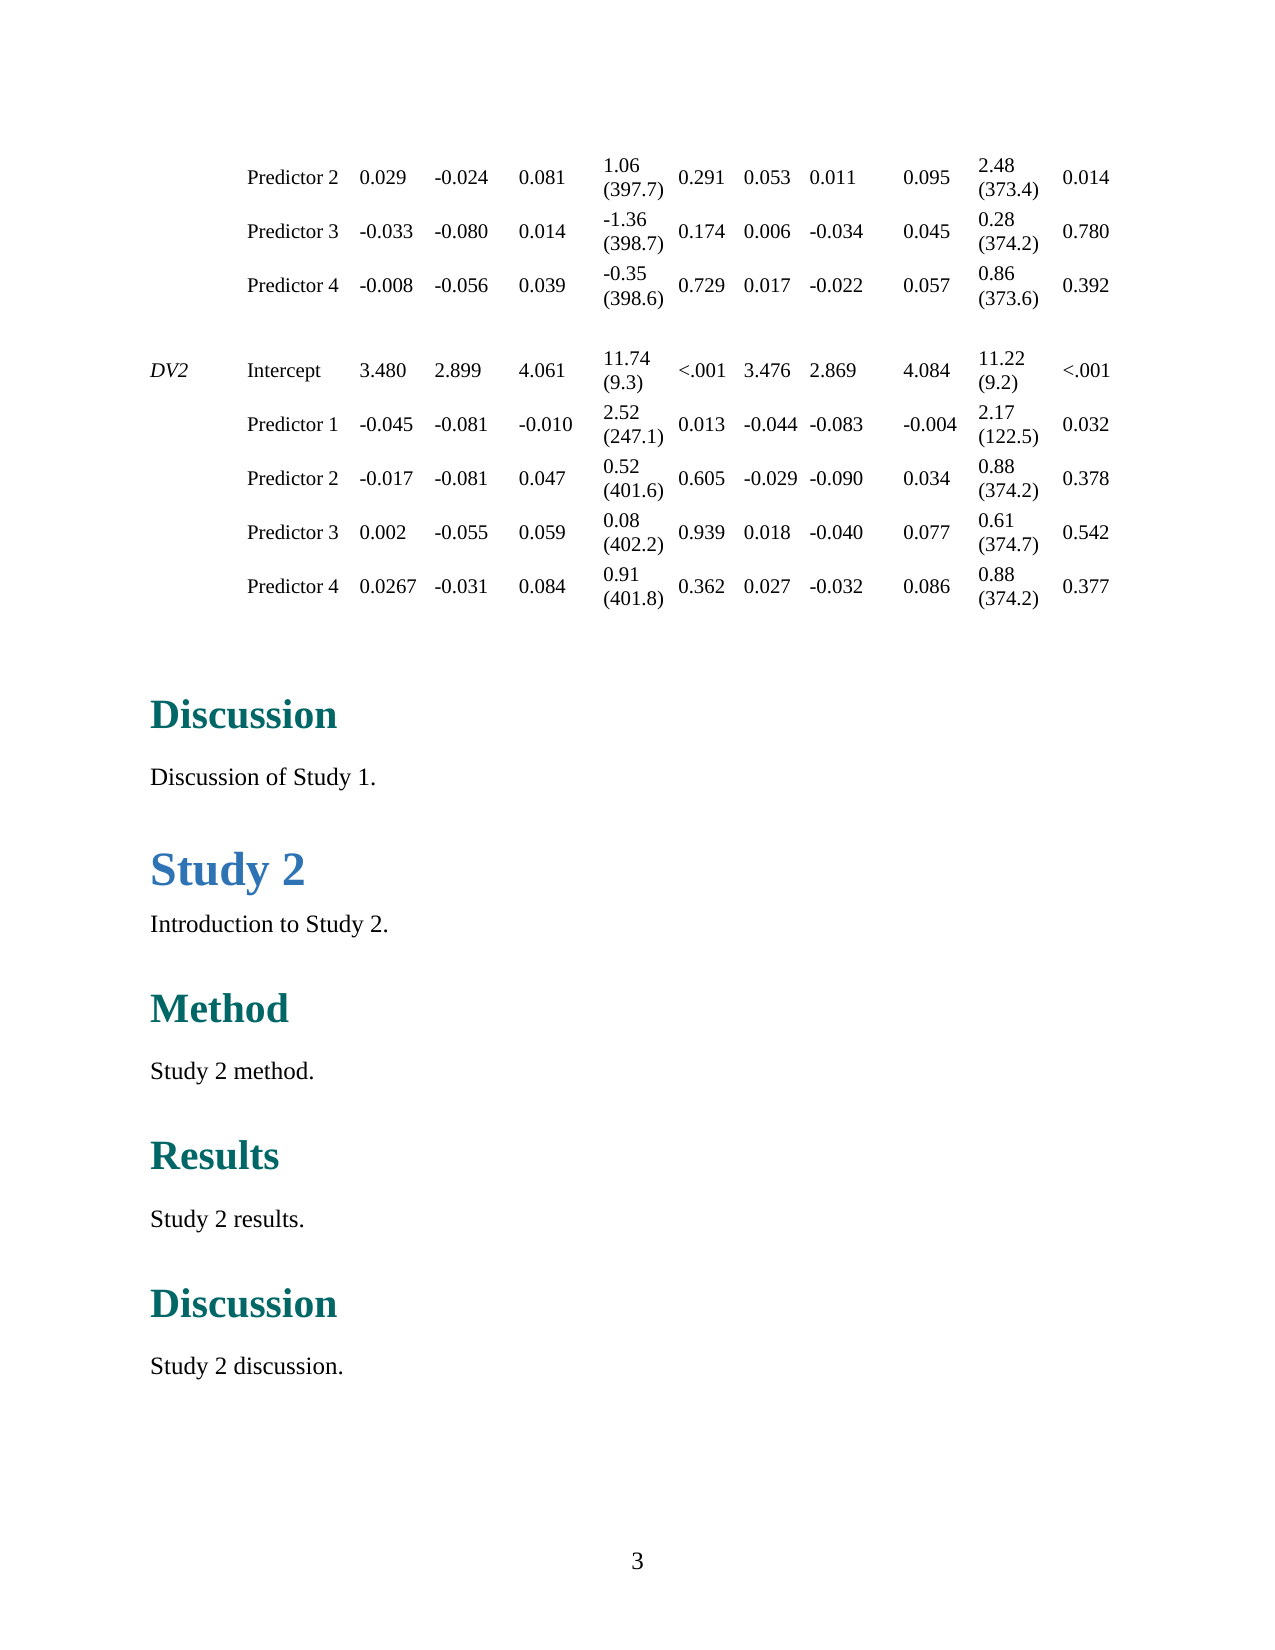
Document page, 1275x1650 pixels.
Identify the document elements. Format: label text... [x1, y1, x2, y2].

table_cell DV2 [147, 343, 244, 397]
table_cell [806, 614, 900, 643]
table_cell [356, 614, 431, 643]
table_cell [600, 614, 675, 643]
text Study 2 method. [150, 1056, 1125, 1085]
table_cell 2.48 (373.4) [975, 150, 1059, 204]
table_cell [900, 614, 975, 643]
table_cell -0.055 [431, 505, 516, 559]
table_cell -0.083 [806, 397, 900, 451]
table_cell 2.899 [431, 343, 516, 397]
table_cell -0.008 [356, 258, 431, 312]
table_cell [431, 313, 516, 343]
table_cell 4.084 [900, 343, 975, 397]
table_cell 11.74 (9.3) [600, 343, 675, 397]
table_cell -0.017 [356, 451, 431, 505]
table_cell -0.034 [806, 204, 900, 258]
table_cell 0.61 (374.7) [975, 505, 1059, 559]
table_cell 0.045 [900, 204, 975, 258]
table_cell [1059, 614, 1125, 643]
table_cell 0.095 [900, 150, 975, 204]
table_cell -0.022 [806, 258, 900, 312]
table_cell [516, 313, 600, 343]
table_cell 0.006 [741, 204, 806, 258]
table_cell 0.017 [741, 258, 806, 312]
table_cell -0.056 [431, 258, 516, 312]
table_cell 0.084 [516, 559, 600, 613]
table_cell -0.081 [431, 397, 516, 451]
table_cell 0.378 [1059, 451, 1125, 505]
table_cell [431, 614, 516, 643]
table_cell [147, 451, 244, 505]
table_cell 0.88 (374.2) [975, 559, 1059, 613]
text Study 2 results. [150, 1204, 1125, 1232]
table_cell 0.014 [516, 204, 600, 258]
table_cell 0.729 [675, 258, 741, 312]
table_cell -0.031 [431, 559, 516, 613]
table_cell 0.002 [356, 505, 431, 559]
table_cell 0.28 (374.2) [975, 204, 1059, 258]
table_cell 0.077 [900, 505, 975, 559]
text Discussion of Study 1. [150, 762, 1125, 791]
table_cell -0.010 [516, 397, 600, 451]
table_cell 11.22 (9.2) [975, 343, 1059, 397]
table_cell -0.032 [806, 559, 900, 613]
table_cell 2.869 [806, 343, 900, 397]
table_cell -0.045 [356, 397, 431, 451]
table_cell 0.91 (401.8) [600, 559, 675, 613]
table_cell Predictor 4 [244, 258, 356, 312]
table_cell [741, 614, 806, 643]
table_cell -0.35 (398.6) [600, 258, 675, 312]
table_cell 0.011 [806, 150, 900, 204]
table_cell 0.0267 [356, 559, 431, 613]
table_cell 0.039 [516, 258, 600, 312]
table_cell [147, 204, 244, 258]
table_cell [356, 313, 431, 343]
table_cell -0.033 [356, 204, 431, 258]
table_cell 0.377 [1059, 559, 1125, 613]
table_cell 2.52 (247.1) [600, 397, 675, 451]
table_cell 0.605 [675, 451, 741, 505]
text Introduction to Study 2. [150, 909, 1125, 937]
table_cell [147, 397, 244, 451]
table_cell -0.004 [900, 397, 975, 451]
table_cell 0.034 [900, 451, 975, 505]
table_cell 0.08 (402.2) [600, 505, 675, 559]
table_cell -0.090 [806, 451, 900, 505]
table_cell 0.939 [675, 505, 741, 559]
table_cell 0.018 [741, 505, 806, 559]
table_cell [244, 313, 356, 343]
table_cell 0.291 [675, 150, 741, 204]
table_cell [600, 313, 675, 343]
table_cell [147, 258, 244, 312]
table_cell 0.047 [516, 451, 600, 505]
table_cell 4.061 [516, 343, 600, 397]
table_cell [1059, 313, 1125, 343]
table_cell 3.480 [356, 343, 431, 397]
table_cell [675, 313, 741, 343]
table_cell 0.029 [356, 150, 431, 204]
table_cell 2.17 (122.5) [975, 397, 1059, 451]
table_cell <.001 [1059, 343, 1125, 397]
table_cell 0.053 [741, 150, 806, 204]
table_cell 0.057 [900, 258, 975, 312]
table_cell Predictor 3 [244, 204, 356, 258]
text Study 2 discussion. [150, 1351, 1125, 1380]
table_cell 0.013 [675, 397, 741, 451]
table_cell 0.059 [516, 505, 600, 559]
table_cell 0.032 [1059, 397, 1125, 451]
table_cell [516, 614, 600, 643]
table_cell 0.86 (373.6) [975, 258, 1059, 312]
table_cell [741, 313, 806, 343]
table_cell Predictor 2 [244, 451, 356, 505]
table_cell 0.362 [675, 559, 741, 613]
table_cell 0.014 [1059, 150, 1125, 204]
table_cell [244, 614, 356, 643]
subtitle Discussion [150, 689, 1125, 737]
table_cell 0.392 [1059, 258, 1125, 312]
table_cell [147, 505, 244, 559]
table_cell [147, 313, 244, 343]
table_cell 0.086 [900, 559, 975, 613]
table_cell Predictor 4 [244, 559, 356, 613]
table_cell [147, 150, 244, 204]
table_cell [147, 614, 244, 643]
table_cell Predictor 1 [244, 397, 356, 451]
table_cell Intercept [244, 343, 356, 397]
table_cell <.001 [675, 343, 741, 397]
table_cell [675, 614, 741, 643]
table_cell -1.36 (398.7) [600, 204, 675, 258]
table_cell 1.06 (397.7) [600, 150, 675, 204]
table_cell 0.542 [1059, 505, 1125, 559]
table_cell [147, 559, 244, 613]
table_cell [975, 313, 1059, 343]
table_cell -0.024 [431, 150, 516, 204]
table_cell 0.081 [516, 150, 600, 204]
table_cell -0.044 [741, 397, 806, 451]
table_cell -0.029 [741, 451, 806, 505]
table_cell 3.476 [741, 343, 806, 397]
table_cell Predictor 3 [244, 505, 356, 559]
table_cell [806, 313, 900, 343]
table_cell -0.040 [806, 505, 900, 559]
subtitle Method [150, 983, 1125, 1031]
table_cell [900, 313, 975, 343]
table_cell 0.88 (374.2) [975, 451, 1059, 505]
subtitle Study 2 [150, 841, 1125, 896]
table_cell -0.080 [431, 204, 516, 258]
subtitle Discussion [150, 1278, 1125, 1326]
table_cell 0.780 [1059, 204, 1125, 258]
subtitle Results [150, 1131, 1125, 1179]
table_cell [975, 614, 1059, 643]
table_cell 0.174 [675, 204, 741, 258]
table_cell -0.081 [431, 451, 516, 505]
table_cell 0.027 [741, 559, 806, 613]
table_cell Predictor 2 [244, 150, 356, 204]
table_cell 0.52 (401.6) [600, 451, 675, 505]
